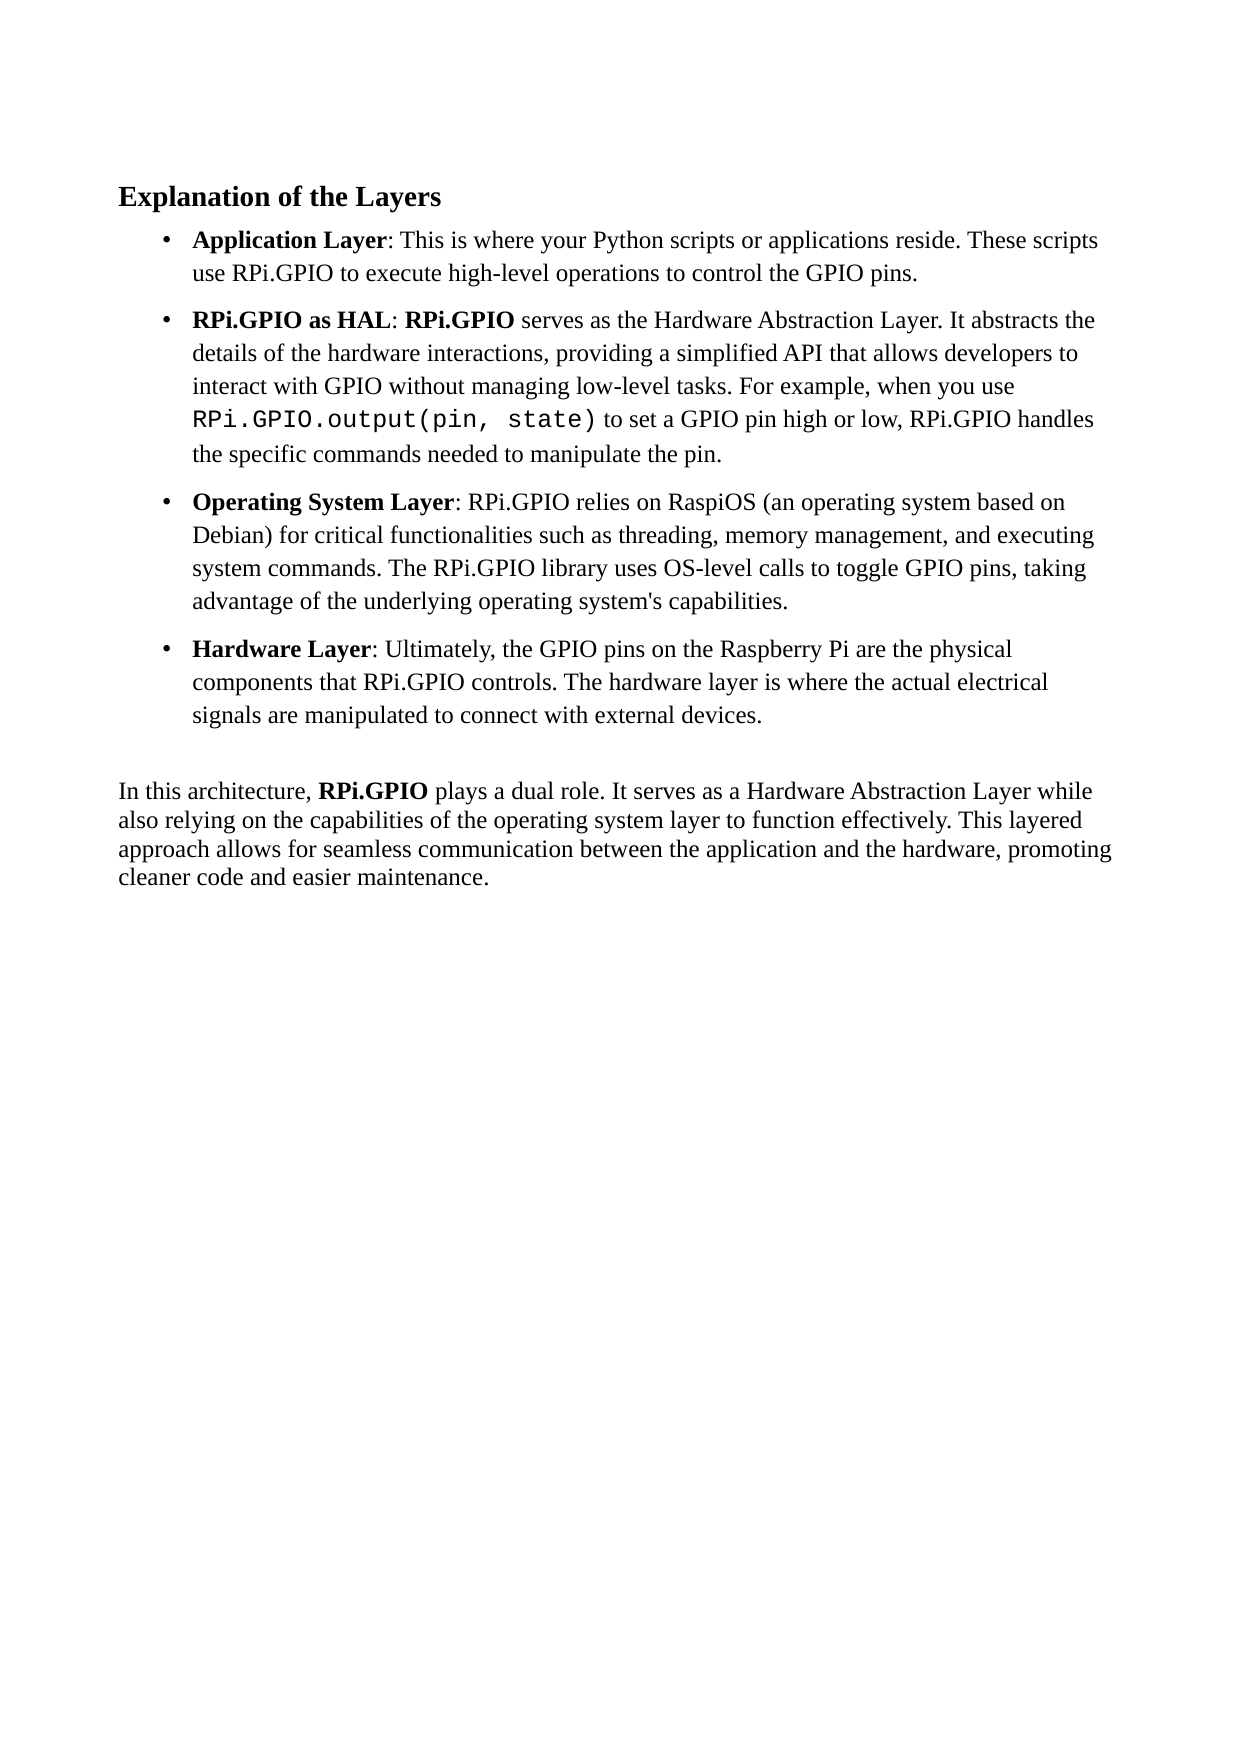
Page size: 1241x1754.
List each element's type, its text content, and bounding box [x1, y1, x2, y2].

subtitle Explanation of the Layers [118, 179, 1122, 212]
text In this architecture, RPi.GPIO plays a dual role. It serves as a Hardware Abstraction Layer while also relying on the capabilities of the operating system layer to function effectively. This layered approach allows for seamless communication between the application and the hardware, promoting cleaner code and easier maintenance. [118, 776, 1122, 891]
list Operating System Layer: RPi.GPIO relies on RaspiOS (an operating system based on Debian) for critical functionalities such as threading, memory management, and executing system commands. The RPi.GPIO library uses OS-level calls to toggle GPIO pins, taking advantage of the underlying operating system's capabilities. [162, 487, 1122, 615]
list RPi.GPIO as HAL: RPi.GPIO serves as the Hardware Abstraction Layer. It abstracts the details of the hardware interactions, providing a simplified API that allows developers to interact with GPIO without managing low-level tasks. For example, when you use RPi.GPIO.output(pin, state) to set a GPIO pin high or low, RPi.GPIO handles the specific commands needed to manipulate the pin. [162, 305, 1122, 468]
list Application Layer: This is where your Python scripts or applications reside. These scripts use RPi.GPIO to execute high-level operations to control the GPIO pins. [162, 225, 1122, 287]
list Hardware Layer: Ultimately, the GPIO pins on the Raspberry Pi are the physical components that RPi.GPIO controls. The hardware layer is where the actual electrical signals are manipulated to connect with external devices. [162, 634, 1122, 729]
